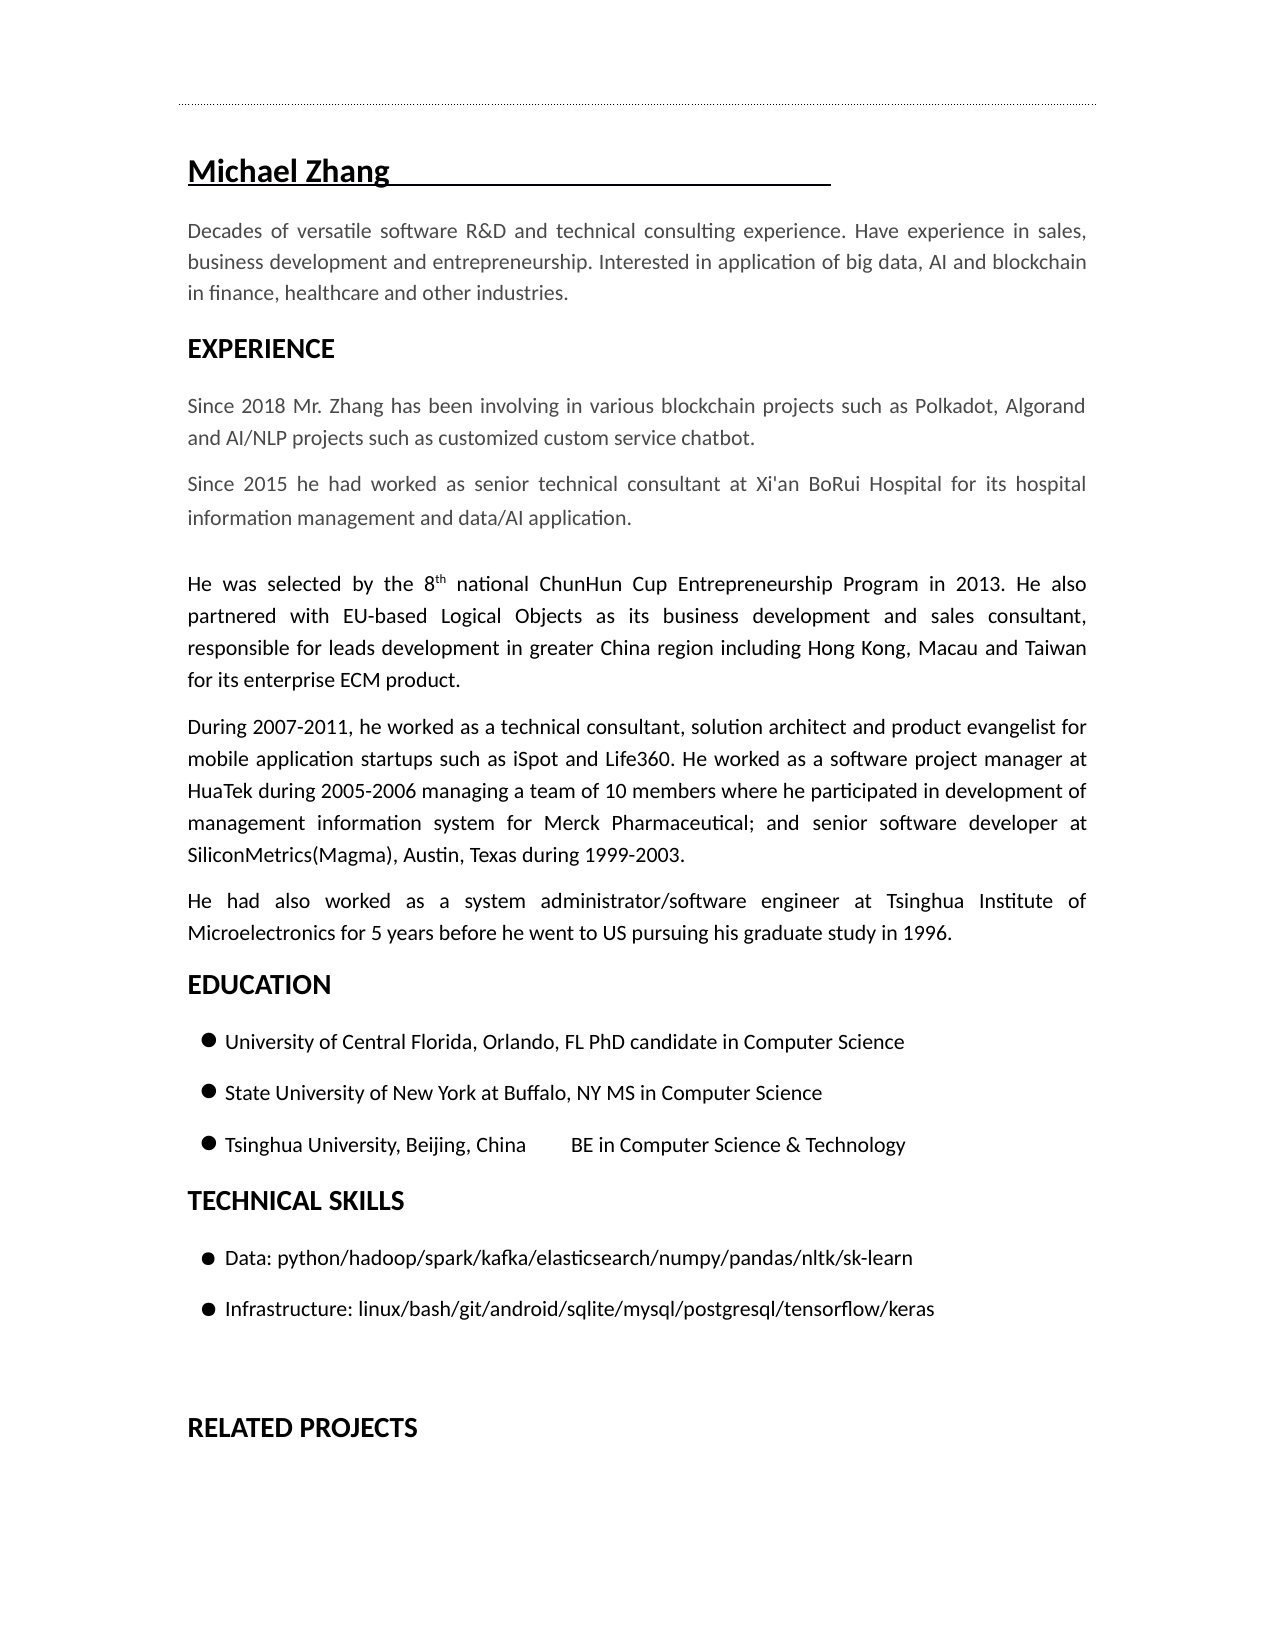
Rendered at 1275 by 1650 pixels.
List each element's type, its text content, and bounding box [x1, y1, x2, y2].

text TECHNICAL SKILLS [187, 1182, 1087, 1218]
text He was selected by the 8th national ChunHun Cup Entrepreneurship Program in 2013. He also partnered with EU-based Logical Objects as its business development and sales consultant, responsible for leads development in greater China region including Hong Kong, Macau and Taiwan for its enterprise ECM product. [187, 571, 1087, 693]
text During 2007-2011, he worked as a technical consultant, solution architect and product evangelist for mobile application startups such as iSpot and Life360. He worked as a software project manager at HuaTek during 2005-2006 managing a team of 10 members where he participated in development of management information system for Merck Pharmaceutical; and senior software developer at SiliconMetrics(Magma), Austin, Texas during 1999-2003. [187, 713, 1087, 868]
list University of Central Florida, Orlando, FL PhD candidate in Computer Science [199, 1028, 1087, 1054]
list Data: python/hadoop/spark/kafka/elasticsearch/numpy/pandas/nltk/sk-learn [199, 1244, 1087, 1271]
list State University of New York at Buffalo, NY MS in Computer Science [199, 1079, 1087, 1106]
text Since 2018 Mr. Zhang has been involving in various blockchain projects such as Polkadot, Algorand and AI/NLP projects such as customized custom service chatbot. [187, 392, 1087, 451]
text Michael Zhang [187, 150, 1087, 191]
text Since 2015 he had worked as senior technical consultant at Xi'an BoRui Hospital for its hospital information management and data/AI application. [187, 471, 1087, 531]
list Tsinghua University, Beijing, China BE in Computer Science & Technology [199, 1131, 1087, 1157]
text He had also worked as a system administrator/software engineer at Tsinghua Institute of Microelectronics for 5 years before he went to US pursuing his graduate study in 1996. [187, 888, 1087, 946]
text EDUCATION [187, 966, 1087, 1002]
text Decades of versatile software R&D and technical consulting experience. Have experience in sales, business development and entrepreneurship. Interested in application of big data, AI and blockchain in finance, healthcare and other industries. [187, 218, 1087, 306]
list Infrastructure: linux/bash/git/android/sqlite/mysql/postgresql/tensorflow/keras [199, 1296, 1087, 1322]
text RELATED PROJECTS [187, 1409, 1087, 1444]
text EXPERIENCE [187, 330, 1087, 366]
